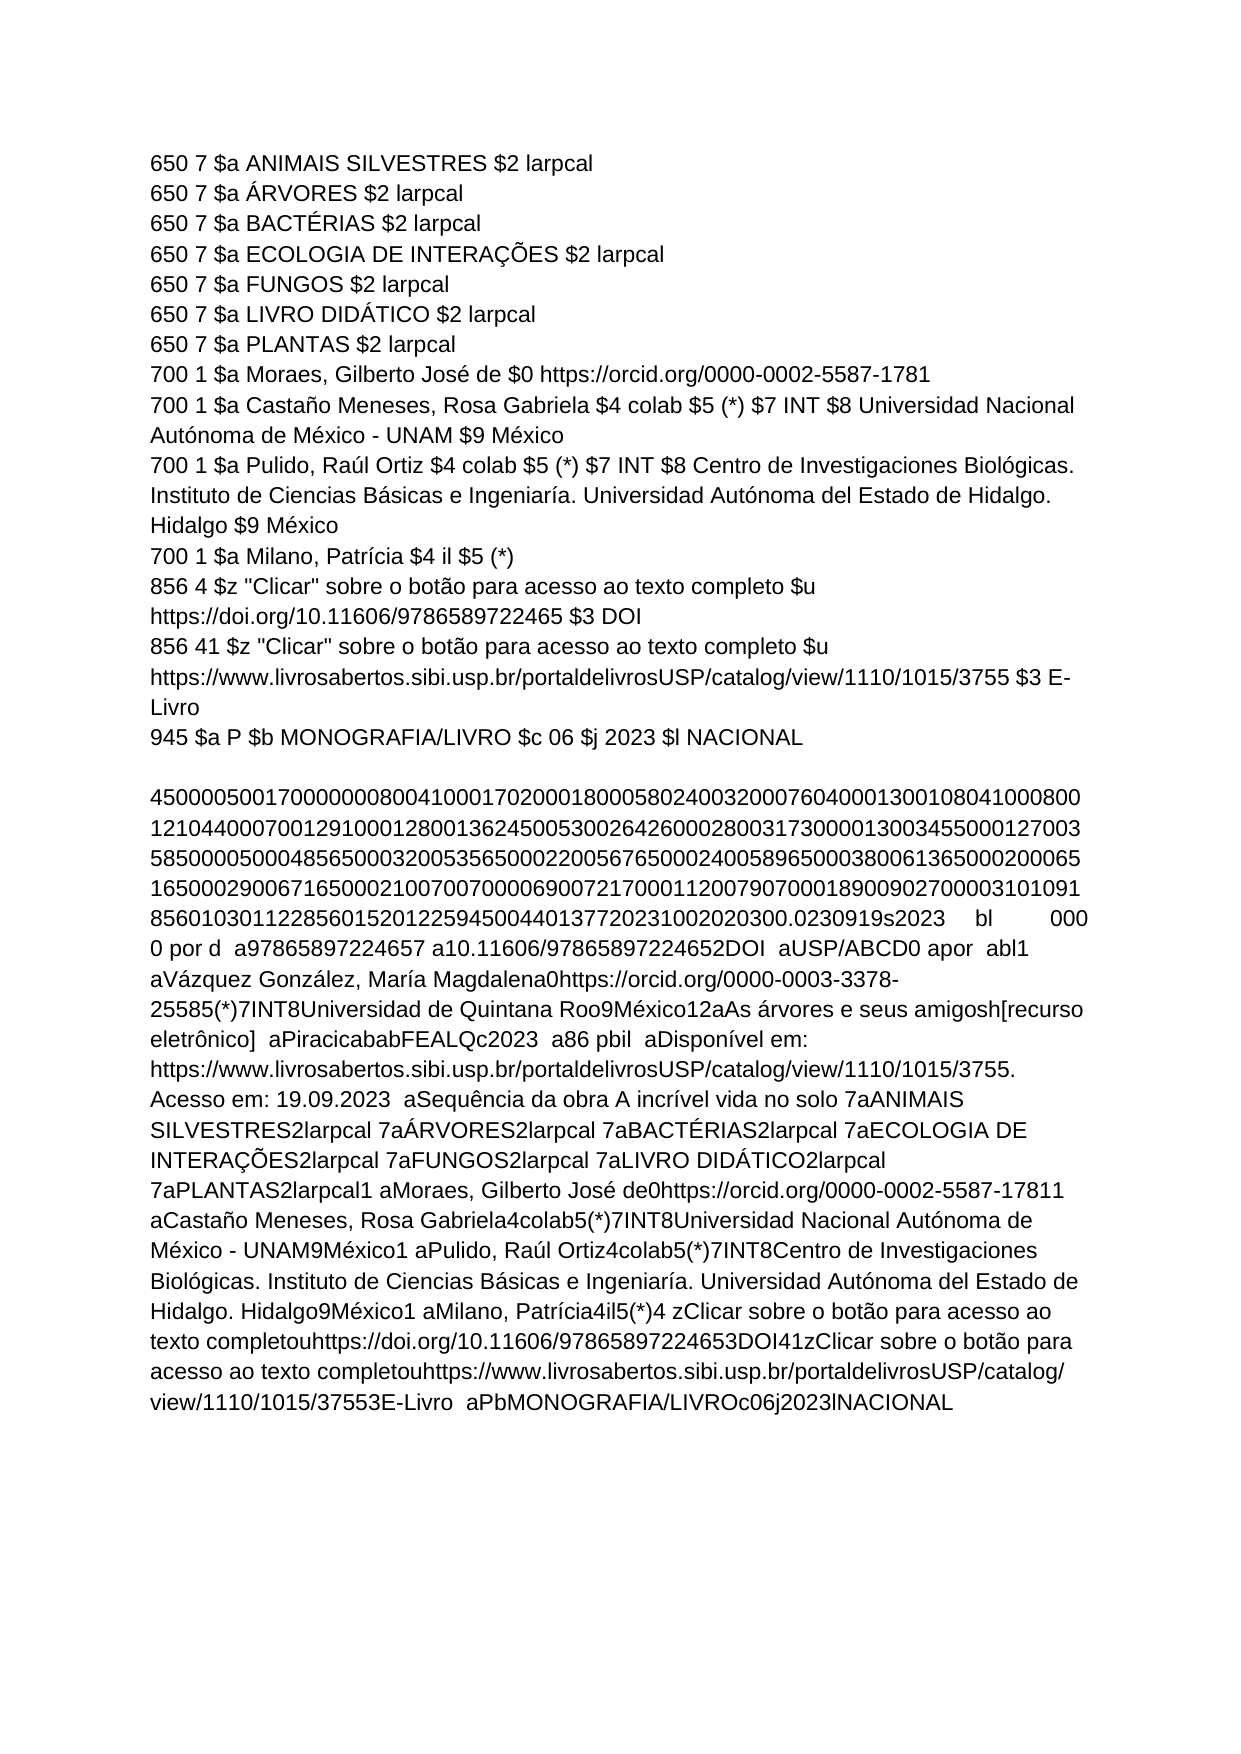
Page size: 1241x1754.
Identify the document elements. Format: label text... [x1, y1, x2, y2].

text 856 4 $z "Clicar" sobre o botão para acesso ao texto completo $u https://doi.org/10.11606/9786589722465 $3 DOI [150, 573, 1090, 629]
text 700 1 $a Pulido, Raúl Ortiz $4 colab $5 (*) $7 INT $8 Centro de Investigaciones Biológicas. Instituto de Ciencias Básicas e Ingeniaría. Universidad Autónoma del Estado de Hidalgo. Hidalgo $9 México [150, 452, 1090, 539]
text 450000500170000000800410001702000180005802400320007604000130010804100080012104400070012910001280013624500530026426000280031730000130034550001270035850000500048565000320053565000220056765000240058965000380061365000200065165000290067165000210070070000690072170001120079070001890090270000310109185601030112285601520122594500440137720231002020300.0230919s2023 bl 000 0 por d a97865897224657 a10.11606/97865897224652DOI aUSP/ABCD0 apor abl1 aVázquez González, María Magdalena0https://orcid.org/0000-0003-3378-25585(*)7INT8Universidad de Quintana Roo9México12aAs árvores e seus amigosh[recurso eletrônico] aPiracicababFEALQc2023 a86 pbil aDisponível em: https://www.livrosabertos.sibi.usp.br/portaldelivrosUSP/catalog/view/1110/1015/3755. Acesso em: 19.09.2023 aSequência da obra A incrível vida no solo 7aANIMAIS SILVESTRES2larpcal 7aÁRVORES2larpcal 7aBACTÉRIAS2larpcal 7aECOLOGIA DE INTERAÇÕES2larpcal 7aFUNGOS2larpcal 7aLIVRO DIDÁTICO2larpcal 7aPLANTAS2larpcal1 aMoraes, Gilberto José de0https://orcid.org/0000-0002-5587-17811 aCastaño Meneses, Rosa Gabriela4colab5(*)7INT8Universidad Nacional Autónoma de México - UNAM9México1 aPulido, Raúl Ortiz4colab5(*)7INT8Centro de Investigaciones Biológicas. Instituto de Ciencias Básicas e Ingeniaría. Universidad Autónoma del Estado de Hidalgo. Hidalgo9México1 aMilano, Patrícia4il5(*)4 zClicar sobre o botão para acesso ao texto completouhttps://doi.org/10.11606/97865897224653DOI41zClicar sobre o botão para acesso ao texto completouhttps://www.livrosabertos.sibi.usp.br/portaldelivrosUSP/catalog/view/1110/1015/37553E-Livro aPbMONOGRAFIA/LIVROc06j2023lNACIONAL [150, 784, 1090, 1415]
text 700 1 $a Castaño Meneses, Rosa Gabriela $4 colab $5 (*) $7 INT $8 Universidad Nacional Autónoma de México - UNAM $9 México [150, 392, 1090, 448]
text 650 7 $a PLANTAS $2 larpcal [150, 331, 1090, 358]
text 650 7 $a BACTÉRIAS $2 larpcal [150, 210, 1090, 237]
text 650 7 $a LIVRO DIDÁTICO $2 larpcal [150, 301, 1090, 327]
text 700 1 $a Moraes, Gilberto José de $0 https://orcid.org/0000-0002-5587-1781 [150, 361, 1090, 388]
text 650 7 $a ECOLOGIA DE INTERAÇÕES $2 larpcal [150, 241, 1090, 267]
text 945 $a P $b MONOGRAFIA/LIVRO $c 06 $j 2023 $l NACIONAL [150, 724, 1090, 750]
text 700 1 $a Milano, Patrícia $4 il $5 (*) [150, 543, 1090, 569]
text 856 41 $z "Clicar" sobre o botão para acesso ao texto completo $u https://www.livrosabertos.sibi.usp.br/portaldelivrosUSP/catalog/view/1110/1015/3755 $3 E-Livro [150, 633, 1090, 720]
text 650 7 $a FUNGOS $2 larpcal [150, 271, 1090, 297]
text 650 7 $a ÁRVORES $2 larpcal [150, 180, 1090, 207]
text 650 7 $a ANIMAIS SILVESTRES $2 larpcal [150, 150, 1090, 176]
